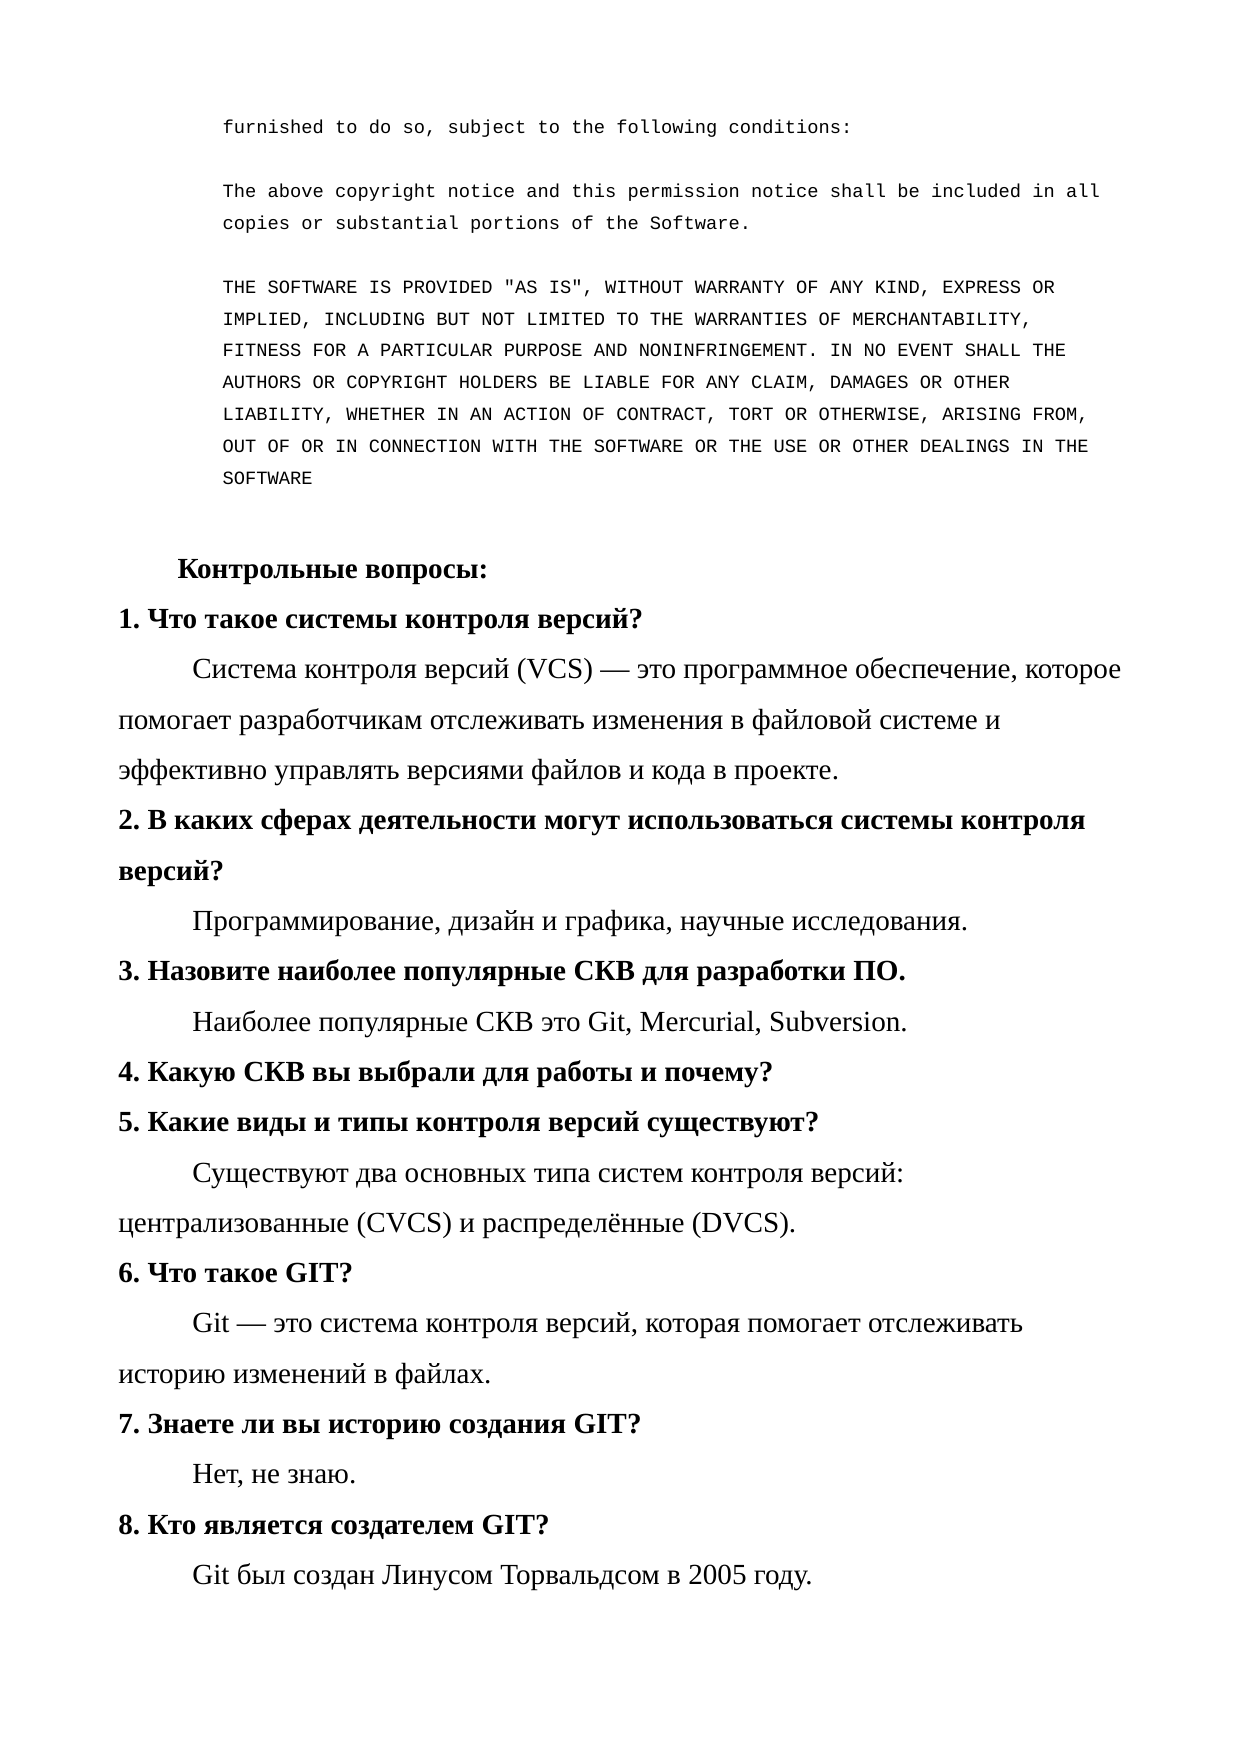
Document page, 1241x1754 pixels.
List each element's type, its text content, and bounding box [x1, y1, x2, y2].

text AUTHORS OR COPYRIGHT HOLDERS BE LIABLE FOR ANY CLAIM, DAMAGES OR OTHER [118, 373, 1122, 394]
text 8. Кто является создателем GIT? [118, 1507, 1122, 1540]
text 3. Назовите наиболее популярные СКВ для разработки ПО. [118, 953, 1122, 987]
text 7. Знаете ли вы историю создания GIT? [118, 1406, 1122, 1440]
text Контрольные вопросы: [118, 551, 1122, 584]
text Git был создан Линусом Торвальдсом в 2005 году. [118, 1557, 1122, 1591]
text Система контроля версий (VCS) — это программное обеспечение, которое помогает разработчикам отслеживать изменения в файловой системе и эффективно управлять версиями файлов и кода в проекте. [118, 652, 1122, 786]
text OUT OF OR IN CONNECTION WITH THE SOFTWARE OR THE USE OR OTHER DEALINGS IN THE [118, 437, 1122, 458]
text Существуют два основных типа систем контроля версий: централизованные (CVCS) и распределённые (DVCS). [118, 1155, 1122, 1238]
text Git — это система контроля версий, которая помогает отслеживать историю изменений в файлах. [118, 1306, 1122, 1389]
text furnished to do so, subject to the following conditions: [118, 118, 1122, 139]
text 1. Что такое системы контроля версий? [118, 601, 1122, 635]
text The above copyright notice and this permission notice shall be included in all [118, 182, 1122, 203]
text 2. В каких сферах деятельности могут использоваться системы контроля версий? [118, 802, 1122, 886]
text Программирование, дизайн и графика, научные исследования. [118, 903, 1122, 937]
text Наиболее популярные СКВ это Git, Mercurial, Subversion. [118, 1004, 1122, 1037]
text 5. Какие виды и типы контроля версий существуют? [118, 1104, 1122, 1138]
text LIABILITY, WHETHER IN AN ACTION OF CONTRACT, TORT OR OTHERWISE, ARISING FROM, [118, 405, 1122, 426]
text THE SOFTWARE IS PROVIDED "AS IS", WITHOUT WARRANTY OF ANY KIND, EXPRESS OR [118, 277, 1122, 299]
text 6. Что такое GIT? [118, 1255, 1122, 1289]
text copies or substantial portions of the Software. [118, 214, 1122, 235]
text FITNESS FOR A PARTICULAR PURPOSE AND NONINFRINGEMENT. IN NO EVENT SHALL THE [118, 341, 1122, 362]
text SOFTWARE [118, 469, 1122, 490]
text IMPLIED, INCLUDING BUT NOT LIMITED TO THE WARRANTIES OF MERCHANTABILITY, [118, 309, 1122, 331]
text Нет, не знаю. [118, 1457, 1122, 1490]
text 4. Какую СКВ вы выбрали для работы и почему? [118, 1054, 1122, 1088]
